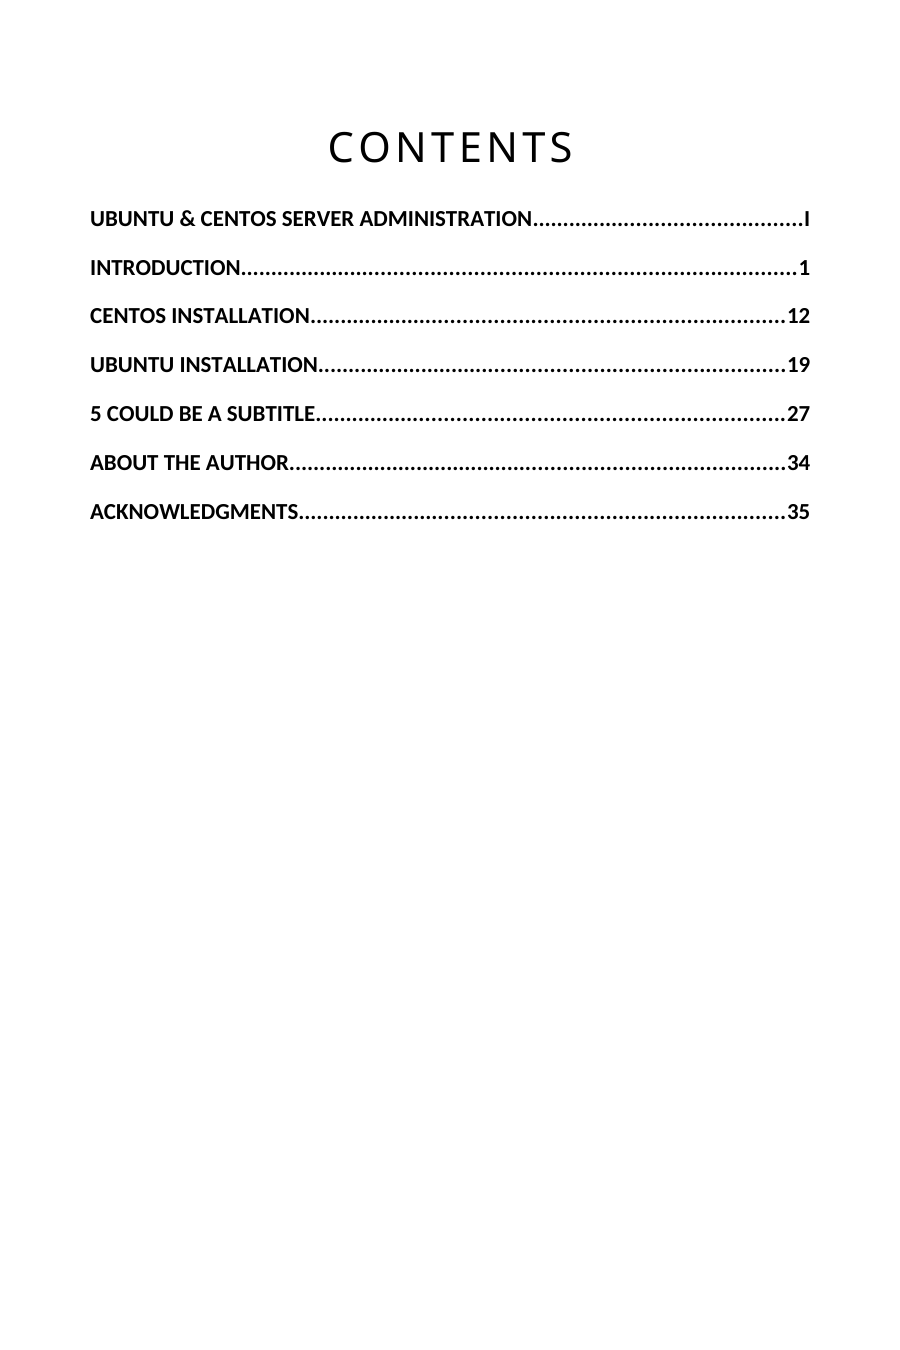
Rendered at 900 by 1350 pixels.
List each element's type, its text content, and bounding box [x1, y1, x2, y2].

text Ubuntu Installation 19 [90, 350, 810, 378]
text ABOUT THE AUTHOR 34 [90, 448, 810, 476]
text Acknowledgments 35 [90, 497, 810, 525]
text CONTENTS [90, 117, 810, 174]
text Centos Installation 12 [90, 301, 810, 329]
text INTRODUCTION 1 [90, 253, 810, 281]
text 5 could be a subtitle 27 [90, 399, 810, 427]
text UBUNTU & CENTOS SERVER ADMINISTRATION i [90, 204, 810, 232]
